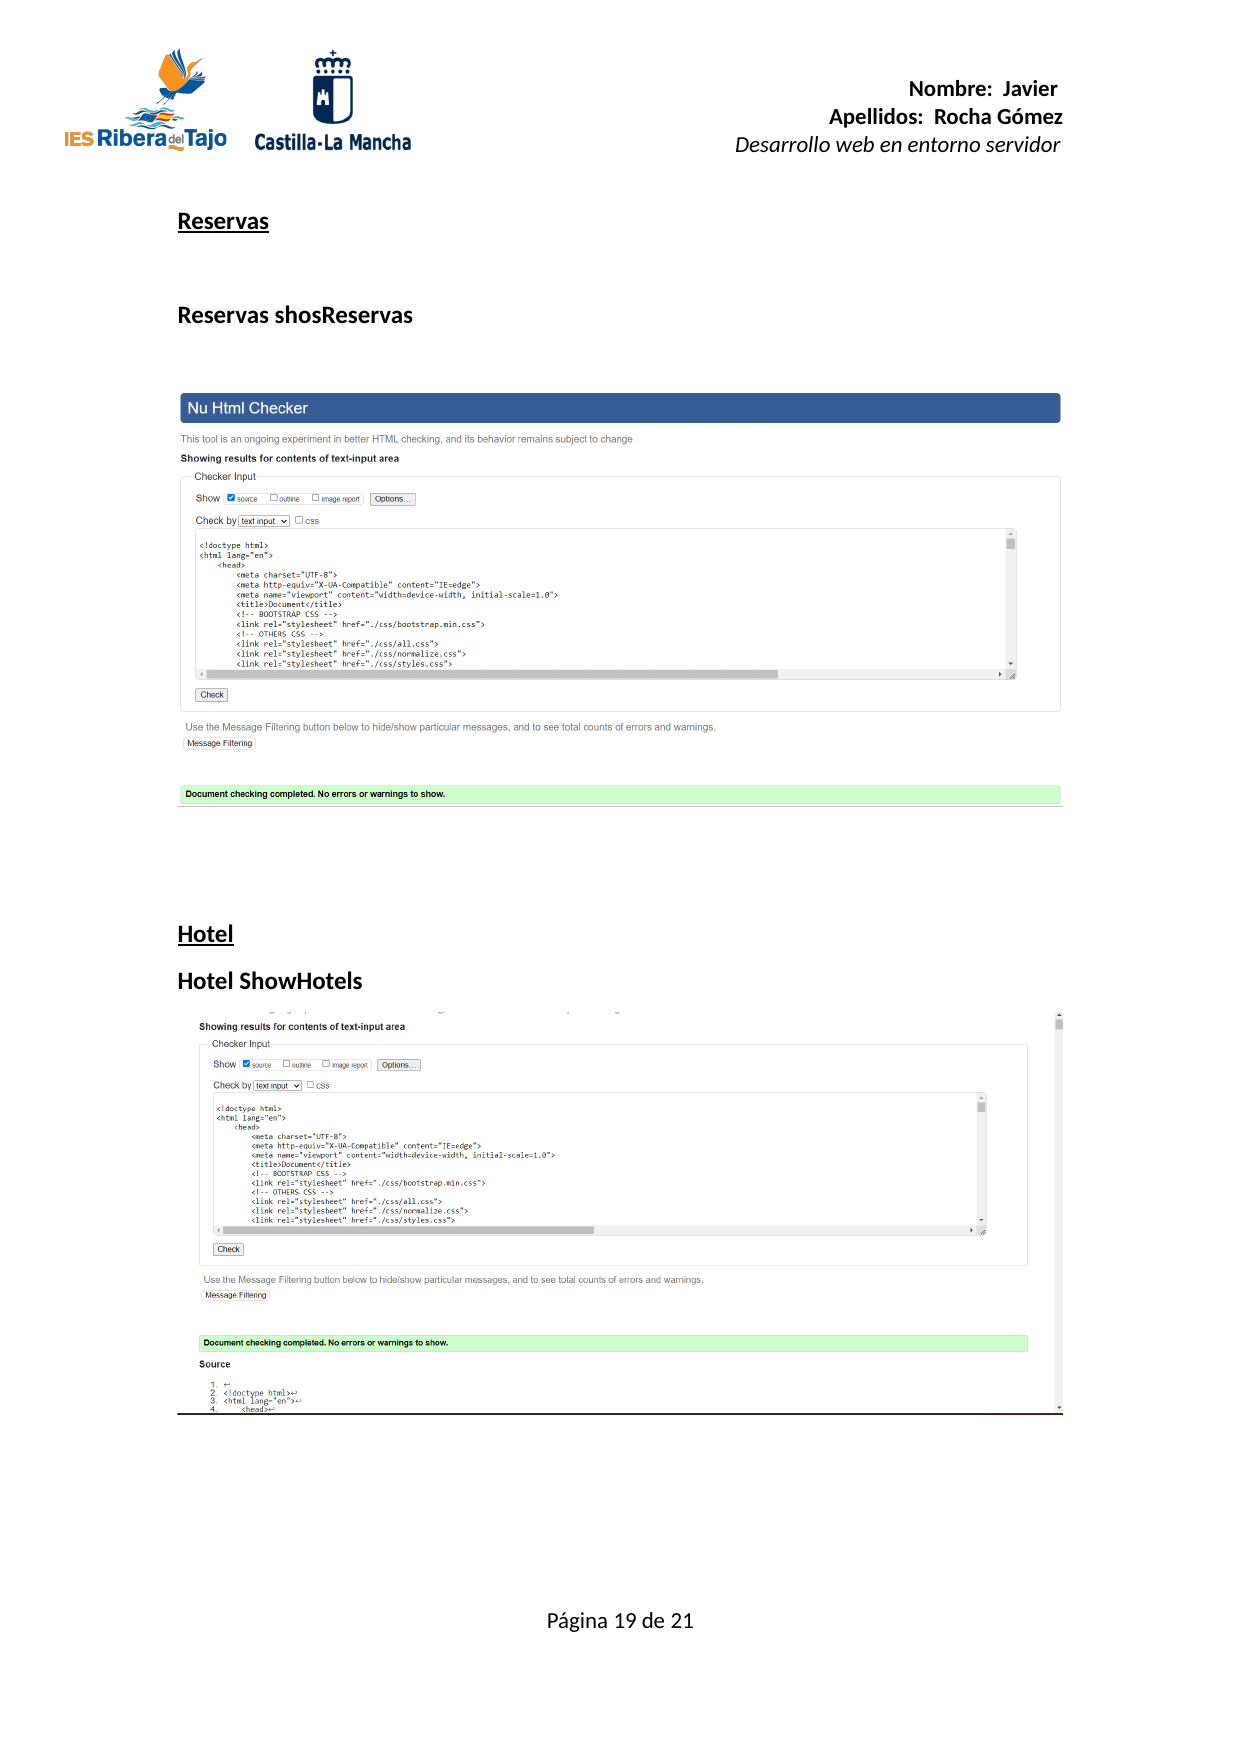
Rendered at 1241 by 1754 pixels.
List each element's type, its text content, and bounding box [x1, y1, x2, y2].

text Hotel [177, 918, 1063, 949]
text Reservas shosReservas [177, 299, 1063, 330]
text Reservas [177, 205, 1063, 236]
text Hotel ShowHotels [177, 965, 1063, 996]
